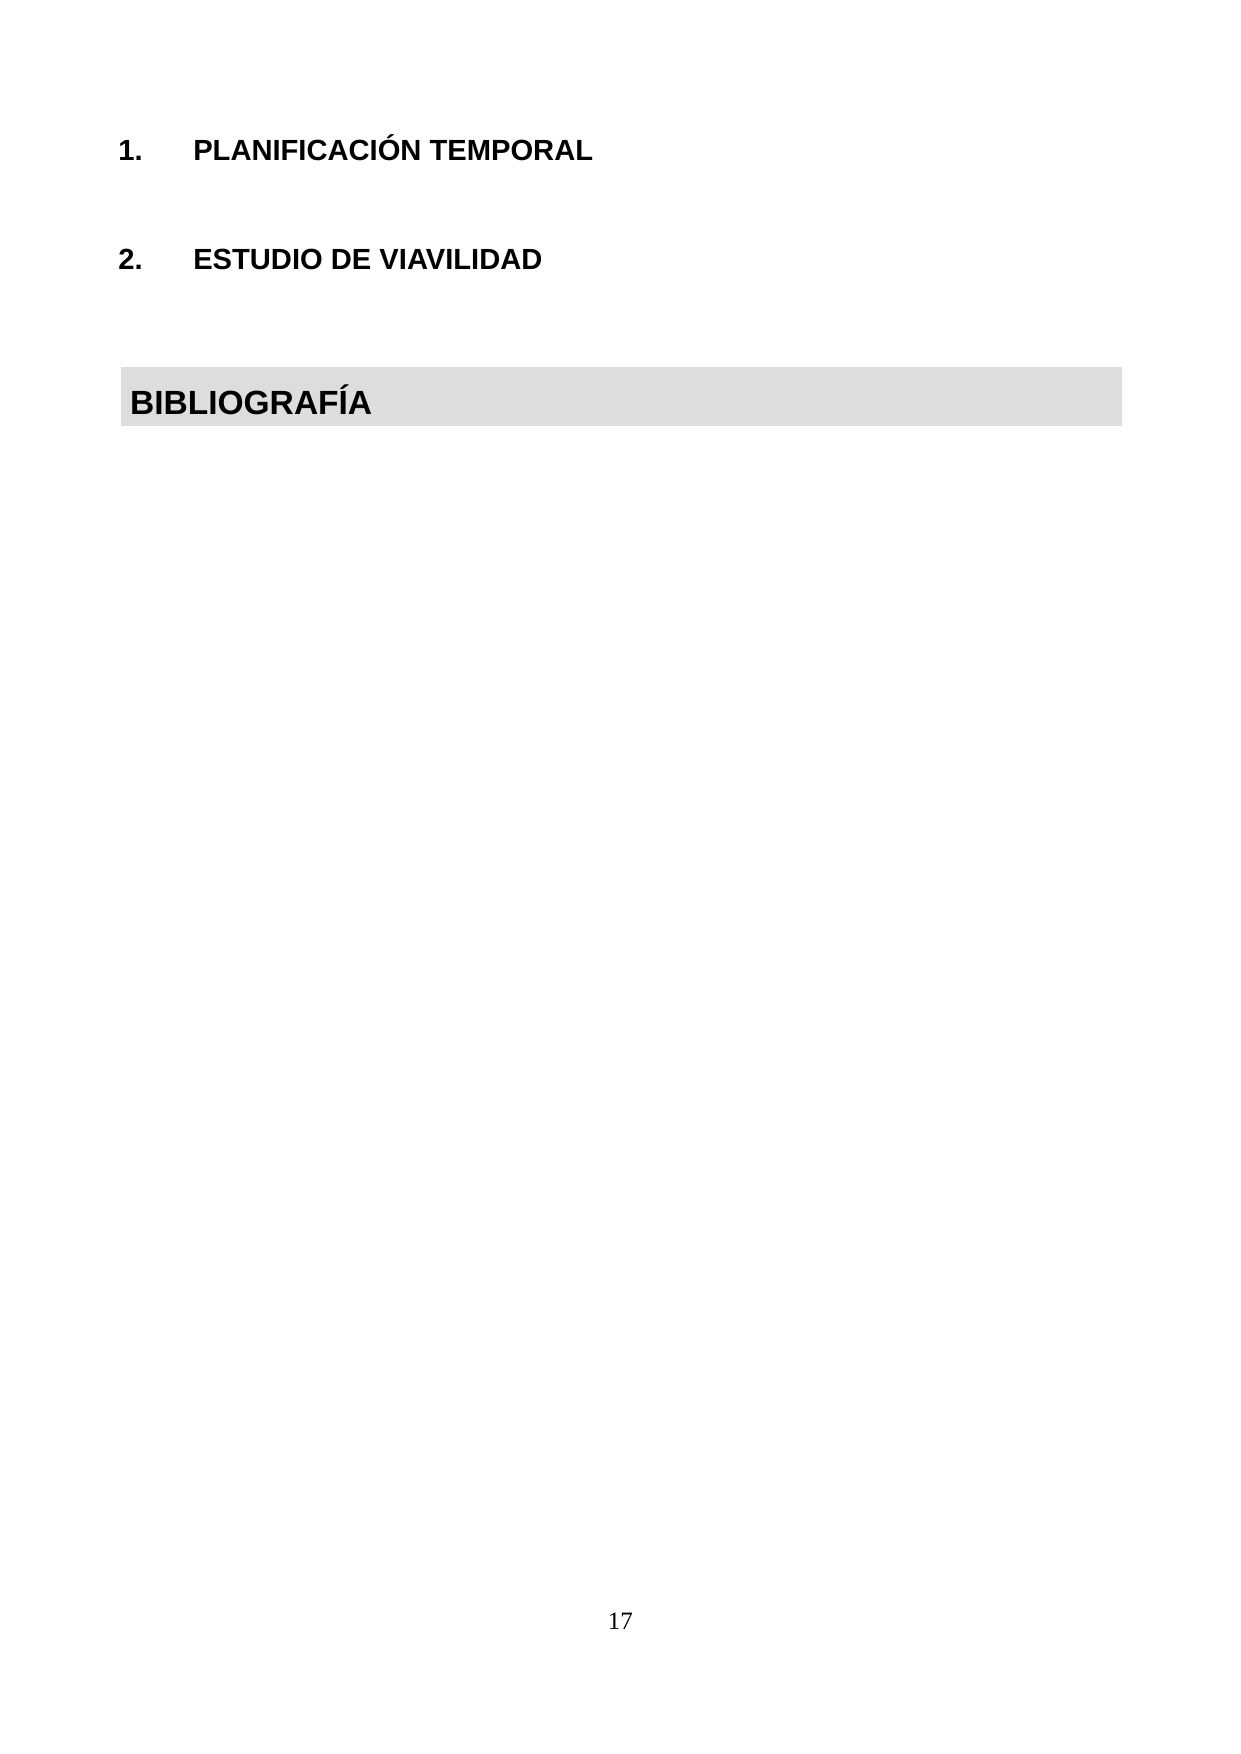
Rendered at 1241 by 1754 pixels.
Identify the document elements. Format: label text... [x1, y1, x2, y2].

subtitle BIBLIOGRAFÍA [121, 367, 1122, 426]
subtitle PLANIFICACIÓN TEMPORAL [118, 133, 1122, 166]
subtitle ESTUDIO DE VIAVILIDAD [118, 242, 1122, 276]
